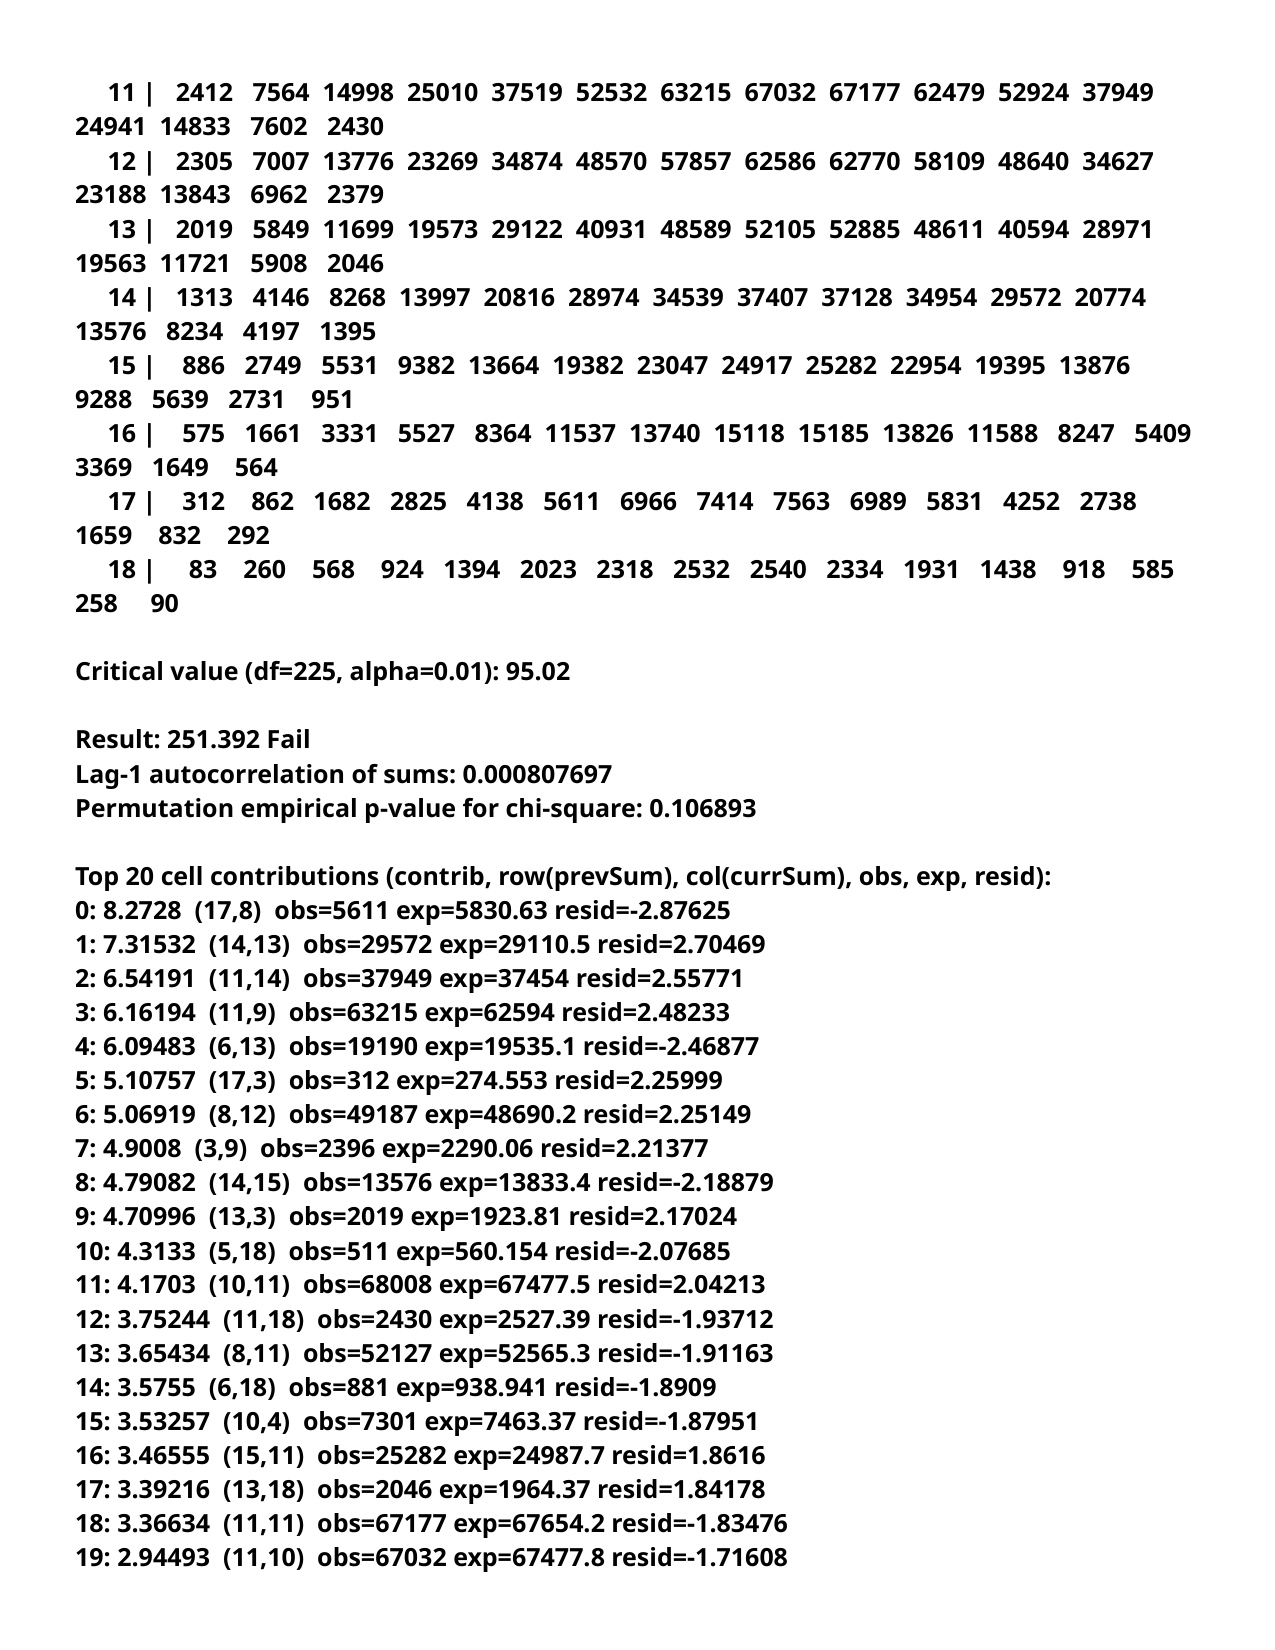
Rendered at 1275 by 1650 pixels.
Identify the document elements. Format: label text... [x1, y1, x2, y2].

text 17 | 312 862 1682 2825 4138 5611 6966 7414 7563 6989 5831 4252 2738 1659 832 292 [75, 484, 1200, 552]
text 0: 8.2728 (17,8) obs=5611 exp=5830.63 resid=-2.87625 [75, 892, 1200, 927]
text 11 | 2412 7564 14998 25010 37519 52532 63215 67032 67177 62479 52924 37949 24941 14833 7602 2430 [75, 75, 1200, 143]
text 10: 4.3133 (5,18) obs=511 exp=560.154 resid=-2.07685 [75, 1233, 1200, 1267]
text 5: 5.10757 (17,3) obs=312 exp=274.553 resid=2.25999 [75, 1063, 1200, 1097]
text 19: 2.94493 (11,10) obs=67032 exp=67477.8 resid=-1.71608 [75, 1540, 1200, 1574]
text 14: 3.5755 (6,18) obs=881 exp=938.941 resid=-1.8909 [75, 1369, 1200, 1403]
text 15 | 886 2749 5531 9382 13664 19382 23047 24917 25282 22954 19395 13876 9288 5639 2731 951 [75, 347, 1200, 416]
text Top 20 cell contributions (contrib, row(prevSum), col(currSum), obs, exp, resid): [75, 858, 1200, 892]
text 16 | 575 1661 3331 5527 8364 11537 13740 15118 15185 13826 11588 8247 5409 3369 1649 564 [75, 416, 1200, 484]
text 18 | 83 260 568 924 1394 2023 2318 2532 2540 2334 1931 1438 918 585 258 90 [75, 552, 1200, 620]
text 17: 3.39216 (13,18) obs=2046 exp=1964.37 resid=1.84178 [75, 1472, 1200, 1506]
text Lag-1 autocorrelation of sums: 0.000807697 [75, 756, 1200, 790]
text 12: 3.75244 (11,18) obs=2430 exp=2527.39 resid=-1.93712 [75, 1301, 1200, 1335]
text 12 | 2305 7007 13776 23269 34874 48570 57857 62586 62770 58109 48640 34627 23188 13843 6962 2379 [75, 143, 1200, 211]
text 2: 6.54191 (11,14) obs=37949 exp=37454 resid=2.55771 [75, 961, 1200, 995]
text 14 | 1313 4146 8268 13997 20816 28974 34539 37407 37128 34954 29572 20774 13576 8234 4197 1395 [75, 279, 1200, 347]
text 4: 6.09483 (6,13) obs=19190 exp=19535.1 resid=-2.46877 [75, 1029, 1200, 1063]
text 3: 6.16194 (11,9) obs=63215 exp=62594 resid=2.48233 [75, 995, 1200, 1029]
text 15: 3.53257 (10,4) obs=7301 exp=7463.37 resid=-1.87951 [75, 1403, 1200, 1437]
text Result: 251.392 Fail [75, 722, 1200, 756]
text 13: 3.65434 (8,11) obs=52127 exp=52565.3 resid=-1.91163 [75, 1335, 1200, 1369]
text 8: 4.79082 (14,15) obs=13576 exp=13833.4 resid=-2.18879 [75, 1165, 1200, 1199]
text 9: 4.70996 (13,3) obs=2019 exp=1923.81 resid=2.17024 [75, 1199, 1200, 1233]
text Permutation empirical p-value for chi-square: 0.106893 [75, 790, 1200, 824]
text 6: 5.06919 (8,12) obs=49187 exp=48690.2 resid=2.25149 [75, 1097, 1200, 1131]
text Critical value (df=225, alpha=0.01): 95.02 [75, 654, 1200, 688]
text 7: 4.9008 (3,9) obs=2396 exp=2290.06 resid=2.21377 [75, 1131, 1200, 1165]
text 16: 3.46555 (15,11) obs=25282 exp=24987.7 resid=1.8616 [75, 1437, 1200, 1472]
text 11: 4.1703 (10,11) obs=68008 exp=67477.5 resid=2.04213 [75, 1267, 1200, 1301]
text 1: 7.31532 (14,13) obs=29572 exp=29110.5 resid=2.70469 [75, 927, 1200, 961]
text 13 | 2019 5849 11699 19573 29122 40931 48589 52105 52885 48611 40594 28971 19563 11721 5908 2046 [75, 211, 1200, 279]
text 18: 3.36634 (11,11) obs=67177 exp=67654.2 resid=-1.83476 [75, 1506, 1200, 1540]
